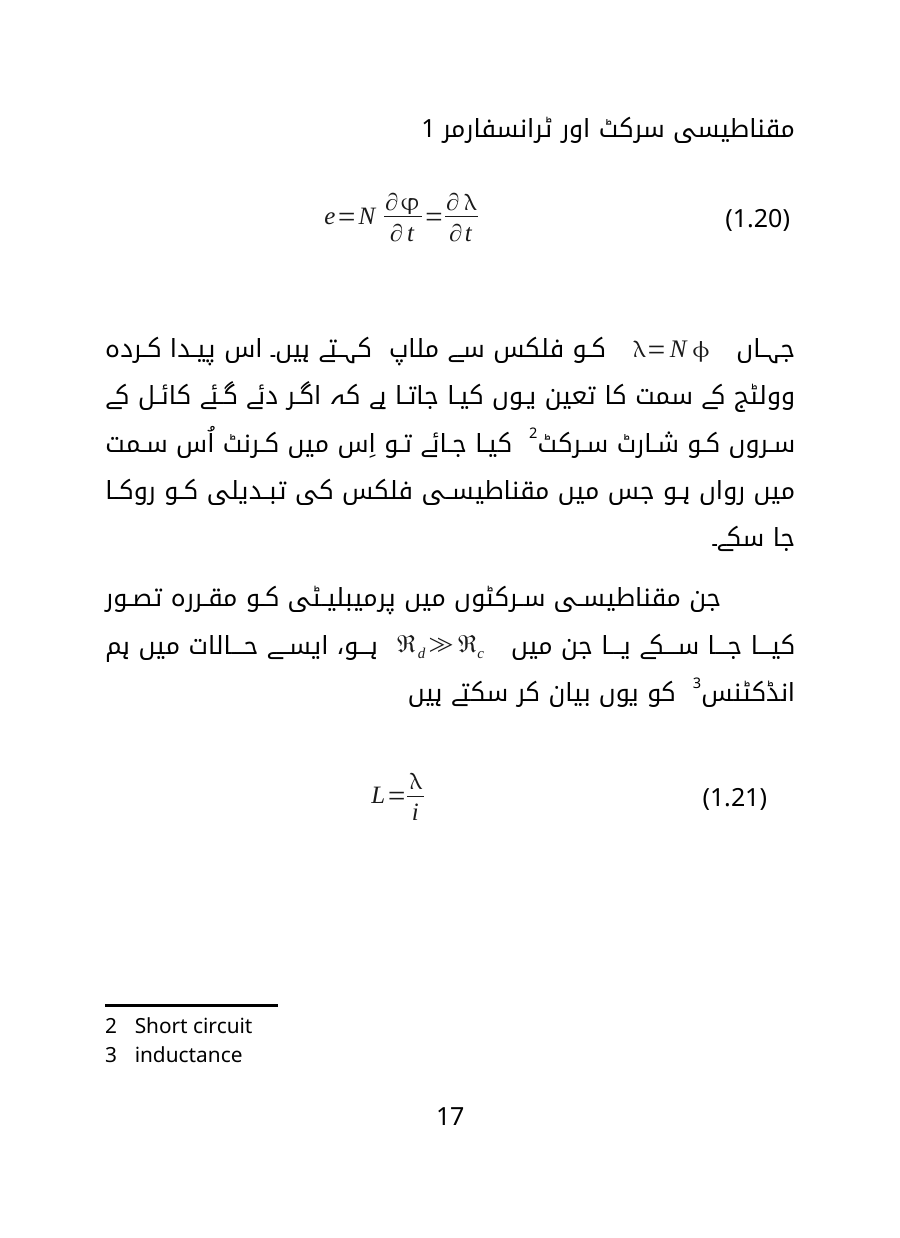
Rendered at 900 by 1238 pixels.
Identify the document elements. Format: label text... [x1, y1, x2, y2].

text Short circuit [105, 1012, 795, 1040]
table_header [105, 763, 696, 843]
text جہاں کو فلکس سے ملاپ کہتے ہیں۔ اس پیدا کردہ وولٹج کے سمت کا تعین یوں کیا جاتا ہے کہ اگر دئے گئے کائل کے سروں کو شارٹ سرکٹ کیا جائے تو اِس میں کرنٹ اُس سمت میں رواں ہو جس میں مقناطیسی فلکس کی تبدیلی کو روکا جا سکے۔ [105, 325, 795, 562]
text inductance [105, 1040, 795, 1068]
table_header [105, 183, 704, 265]
table_header (1.20) [705, 183, 795, 265]
text جن مقناطیسی سرکٹوں میں پرمیبلیٹی کو مقررہ تصور کیا جا سکے یا جن میں ہو، ایسے حالات میں ہم انڈکٹنس کو یوں بیان کر سکتے ہیں [105, 574, 795, 717]
table_header (1.21) [696, 763, 795, 843]
